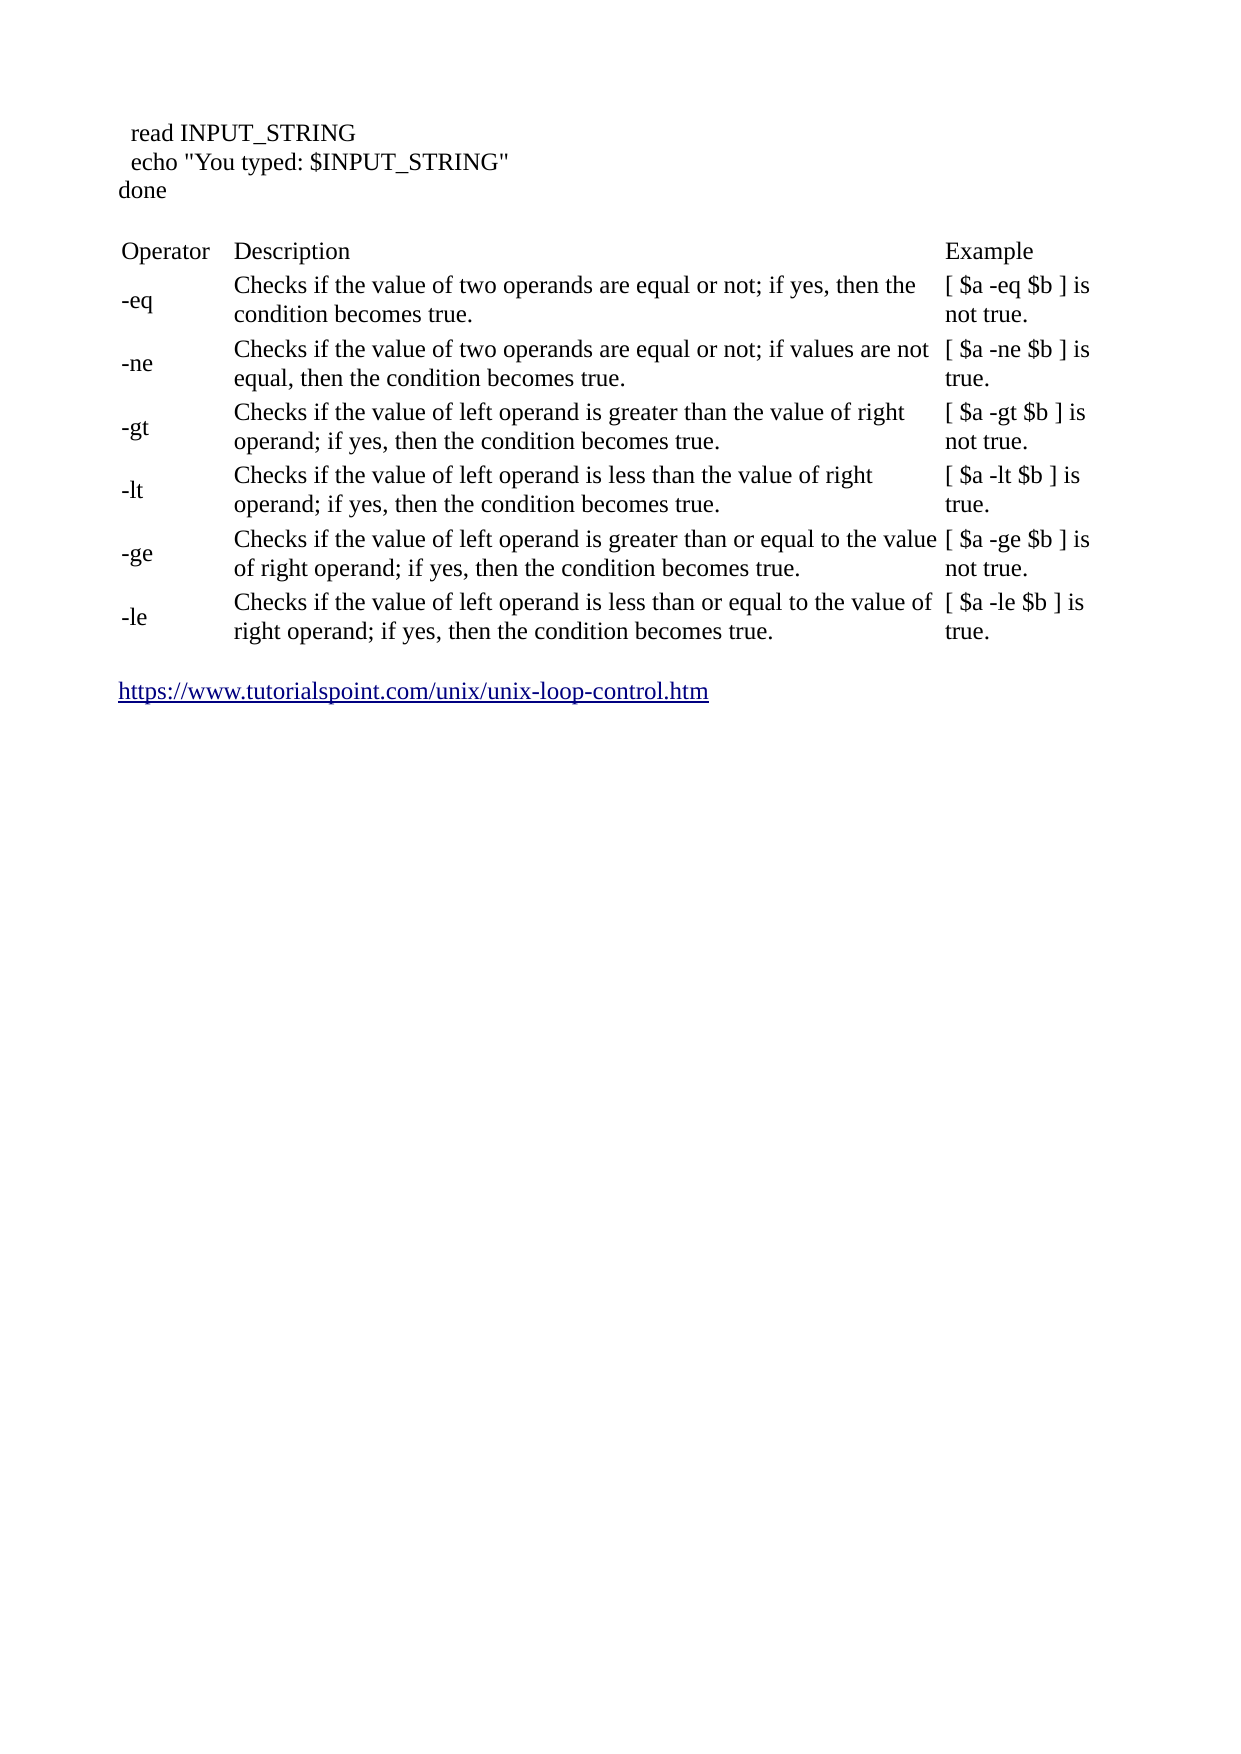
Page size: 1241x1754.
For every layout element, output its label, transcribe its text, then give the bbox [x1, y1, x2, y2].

table_header Operator [118, 233, 231, 268]
table_cell -ne [118, 331, 231, 394]
table_cell -gt [118, 394, 231, 458]
table_cell Checks if the value of two operands are equal or not; if values are not equal, then the condition becomes true. [231, 331, 942, 394]
table_cell [ $a -gt $b ] is not true. [942, 394, 1122, 458]
table_cell [ $a -lt $b ] is true. [942, 458, 1122, 521]
text https://www.tutorialspoint.com/unix/unix-loop-control.htm [118, 676, 1122, 705]
table_cell -ge [118, 521, 231, 584]
table_cell -le [118, 584, 231, 648]
table_cell Checks if the value of left operand is greater than the value of right operand; if yes, then the condition becomes true. [231, 394, 942, 458]
table_cell -eq [118, 268, 231, 331]
text echo "You typed: $INPUT_STRING" [118, 147, 1122, 176]
table_header Description [231, 233, 942, 268]
table_cell [ $a -ge $b ] is not true. [942, 521, 1122, 584]
table_cell Checks if the value of two operands are equal or not; if yes, then the condition becomes true. [231, 268, 942, 331]
table_cell [ $a -le $b ] is true. [942, 584, 1122, 648]
table_cell [ $a -eq $b ] is not true. [942, 268, 1122, 331]
table_cell Checks if the value of left operand is less than the value of right operand; if yes, then the condition becomes true. [231, 458, 942, 521]
table_cell Checks if the value of left operand is less than or equal to the value of right operand; if yes, then the condition becomes true. [231, 584, 942, 648]
text read INPUT_STRING [118, 118, 1122, 147]
table_cell Checks if the value of left operand is greater than or equal to the value of right operand; if yes, then the condition becomes true. [231, 521, 942, 584]
table_cell -lt [118, 458, 231, 521]
table_cell [ $a -ne $b ] is true. [942, 331, 1122, 394]
text done [118, 176, 1122, 204]
table_header Example [942, 233, 1122, 268]
